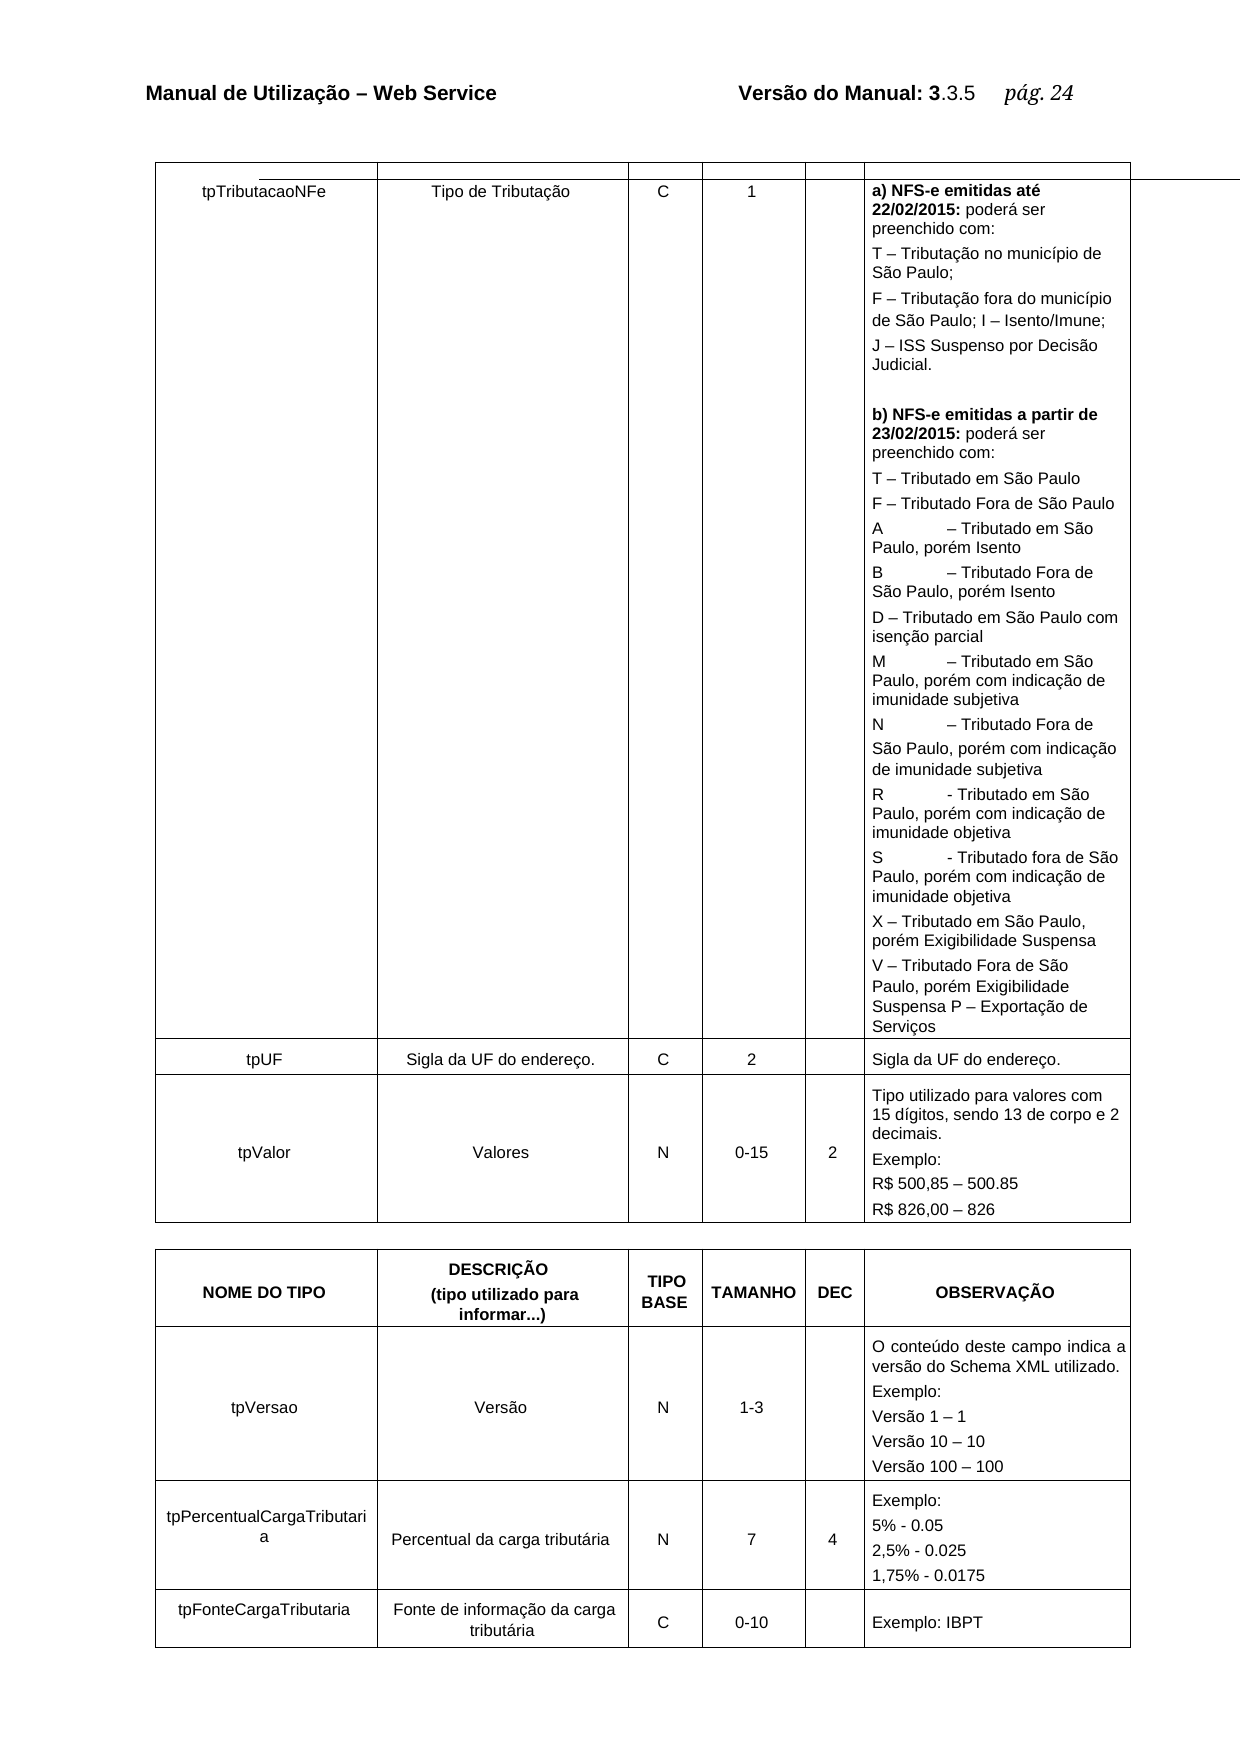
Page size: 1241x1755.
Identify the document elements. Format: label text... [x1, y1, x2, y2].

table_cell a) NFS-e emitidas até 22/02/2015: poderá ser preenchido com: T – Tributação no município de São Paulo; F – Tributação fora do município de São Paulo; I – Isento/Imune; J – ISS Suspenso por Decisão Judicial. b) NFS-e emitidas a partir de 23/02/2015: poderá ser preenchido com: T – Tributado em São Paulo F – Tributado Fora de São Paulo – Tributado em São Paulo, porém Isento – Tributado Fora de São Paulo, porém Isento D – Tributado em São Paulo com isenção parcial – Tributado em São Paulo, porém com indicação de imunidade subjetiva – Tributado Fora de São Paulo, porém com indicação de imunidade subjetiva - Tributado em São Paulo, porém com indicação de imunidade objetiva - Tributado fora de São Paulo, porém com indicação de imunidade objetiva X – Tributado em São Paulo, porém Exigibilidade Suspensa V – Tributado Fora de São Paulo, porém Exigibilidade Suspensa P – Exportação de Serviços [865, 180, 1130, 1038]
table_header DESCRIÇÃO (tipo utilizado para informar...) [378, 1250, 628, 1326]
table_header OBSERVAÇÃO [865, 1250, 1130, 1326]
table_cell 4 [806, 1481, 864, 1589]
table_cell [806, 1039, 864, 1074]
table_cell 0-15 [703, 1075, 805, 1222]
table_cell Valores [378, 1075, 628, 1222]
table_cell C [629, 1039, 702, 1074]
table_cell [806, 1590, 864, 1647]
table_cell 1 [703, 180, 805, 1038]
table_cell [806, 163, 864, 179]
table_cell [378, 163, 628, 179]
table_cell Tipo de Tributação [378, 180, 628, 1038]
table_cell Sigla da UF do endereço. [865, 1039, 1130, 1074]
table_cell N [629, 1075, 702, 1222]
table_header TIPO BASE [629, 1250, 702, 1326]
table_cell [806, 180, 864, 1038]
table_cell tpFonteCargaTributaria [156, 1590, 377, 1647]
table_cell 2 [806, 1075, 864, 1222]
table_cell [806, 1327, 864, 1479]
table_cell Percentual da carga tributária [378, 1481, 628, 1589]
table_cell Tipo utilizado para valores com 15 dígitos, sendo 13 de corpo e 2 decimais. Exemplo: R$ 500,85 – 500.85 R$ 826,00 – 826 [865, 1075, 1130, 1222]
table_cell C [629, 180, 702, 1038]
table_cell tpPercentualCargaTributari a [156, 1481, 377, 1589]
table_cell C [629, 1590, 702, 1647]
table_cell tpUF [156, 1039, 377, 1074]
table_cell tpVersao [156, 1327, 377, 1479]
table_cell Exemplo: 5% - 0.05 2,5% - 0.025 1,75% - 0.0175 [865, 1481, 1130, 1589]
table_cell tpValor [156, 1075, 377, 1222]
table_cell Fonte de informação da carga tributária [378, 1590, 628, 1647]
table_cell 0-10 [703, 1590, 805, 1647]
table_cell 7 [703, 1481, 805, 1589]
table_cell [703, 163, 805, 179]
table_cell Sigla da UF do endereço. [378, 1039, 628, 1074]
table_header DEC [806, 1250, 864, 1326]
table_cell N [629, 1327, 702, 1479]
table_cell O conteúdo deste campo indica a versão do Schema XML utilizado. Exemplo: Versão 1 – 1 Versão 10 – 10 Versão 100 – 100 [865, 1327, 1130, 1479]
table_cell N [629, 1481, 702, 1589]
table_cell Exemplo: IBPT [865, 1590, 1130, 1647]
table_cell tpTributacaoNFe [156, 163, 377, 1038]
table_cell 2 [703, 1039, 805, 1074]
table_header NOME DO TIPO [156, 1250, 377, 1326]
table_cell [629, 163, 702, 179]
table_cell Versão [378, 1327, 628, 1479]
table_cell 1-3 [703, 1327, 805, 1479]
table_header TAMANHO [703, 1250, 805, 1326]
